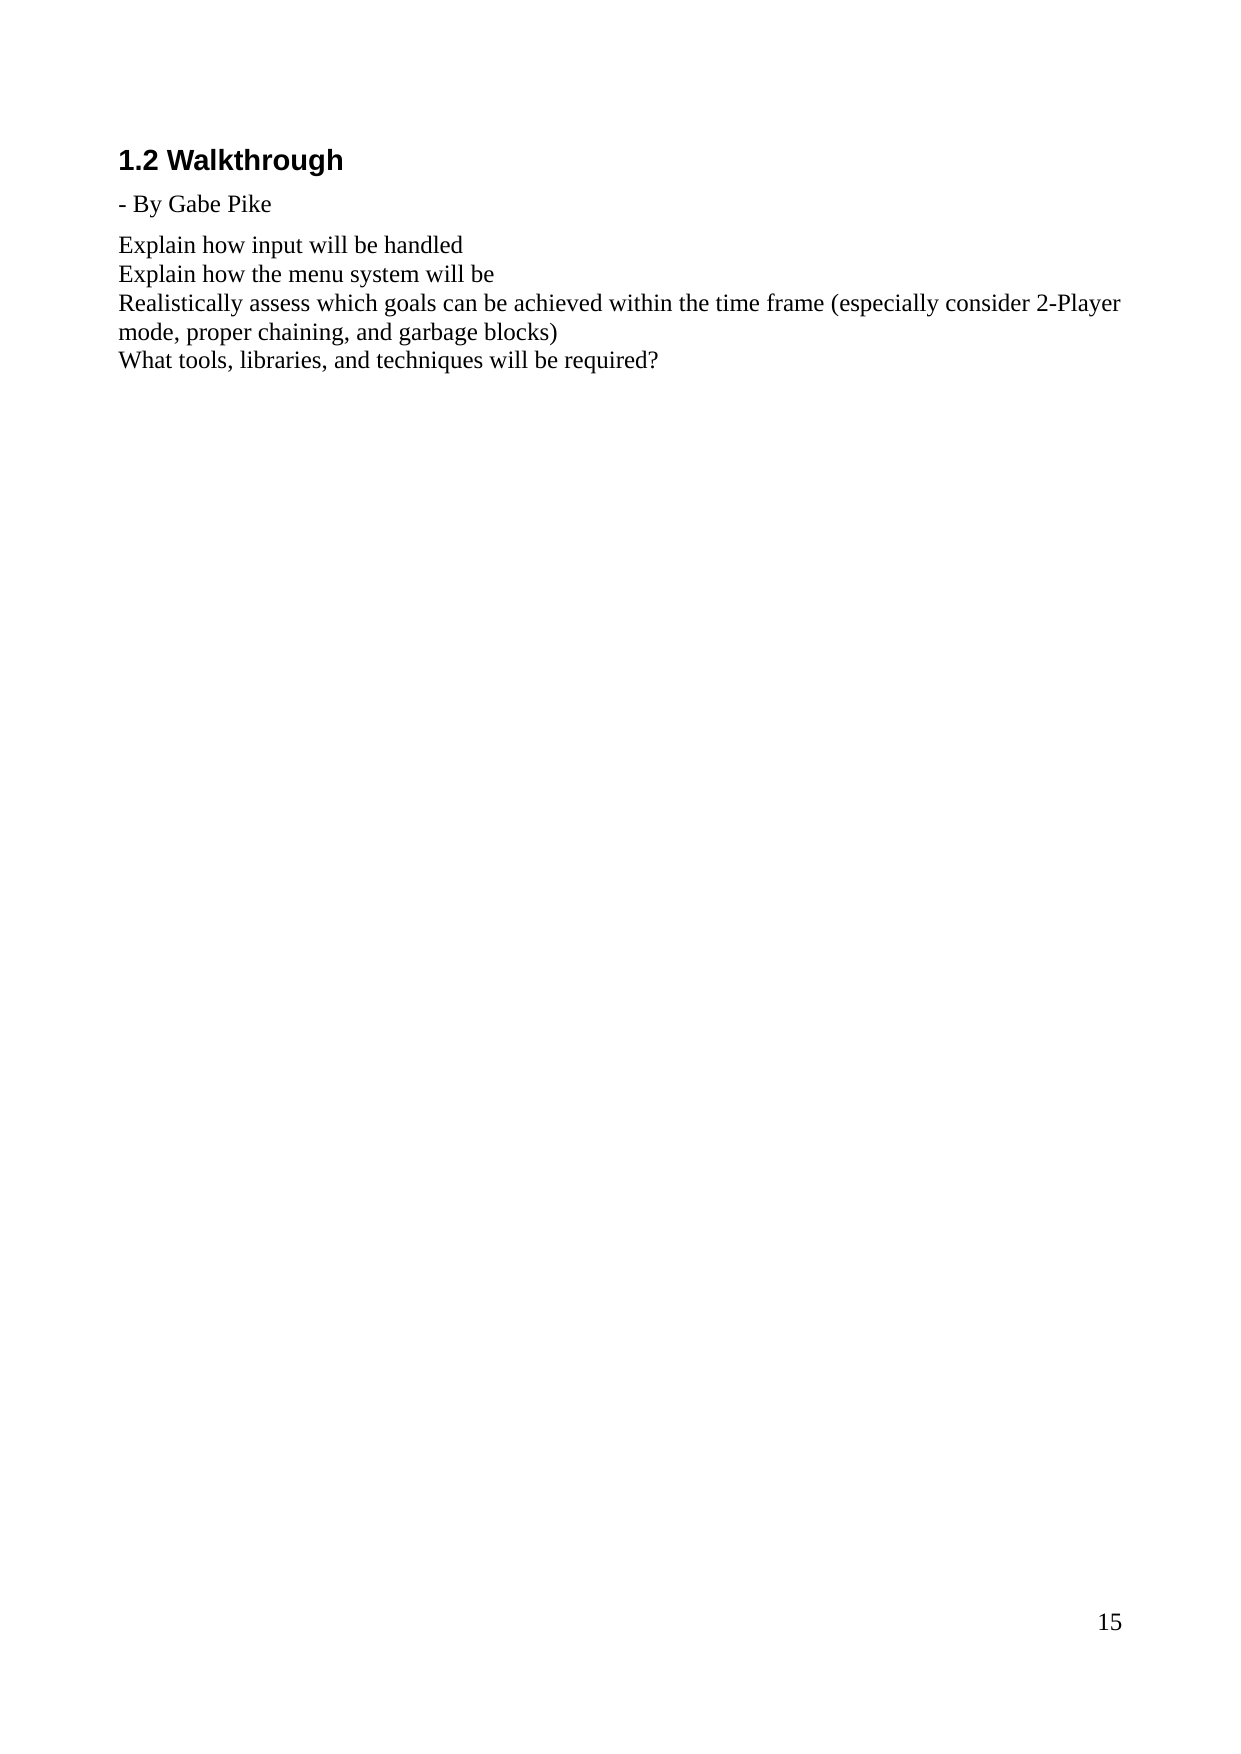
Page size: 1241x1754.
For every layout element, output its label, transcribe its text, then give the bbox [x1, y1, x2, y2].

text Explain how input will be handled [118, 230, 1122, 259]
text Explain how the menu system will be [118, 259, 1122, 288]
text Realistically assess which goals can be achieved within the time frame (especially consider 2-Player mode, proper chaining, and garbage blocks) [118, 288, 1122, 345]
text What tools, libraries, and techniques will be required? [118, 345, 1122, 374]
text - By Gabe Pike [118, 189, 1122, 218]
subtitle 1.2 Walkthrough [118, 143, 1122, 177]
